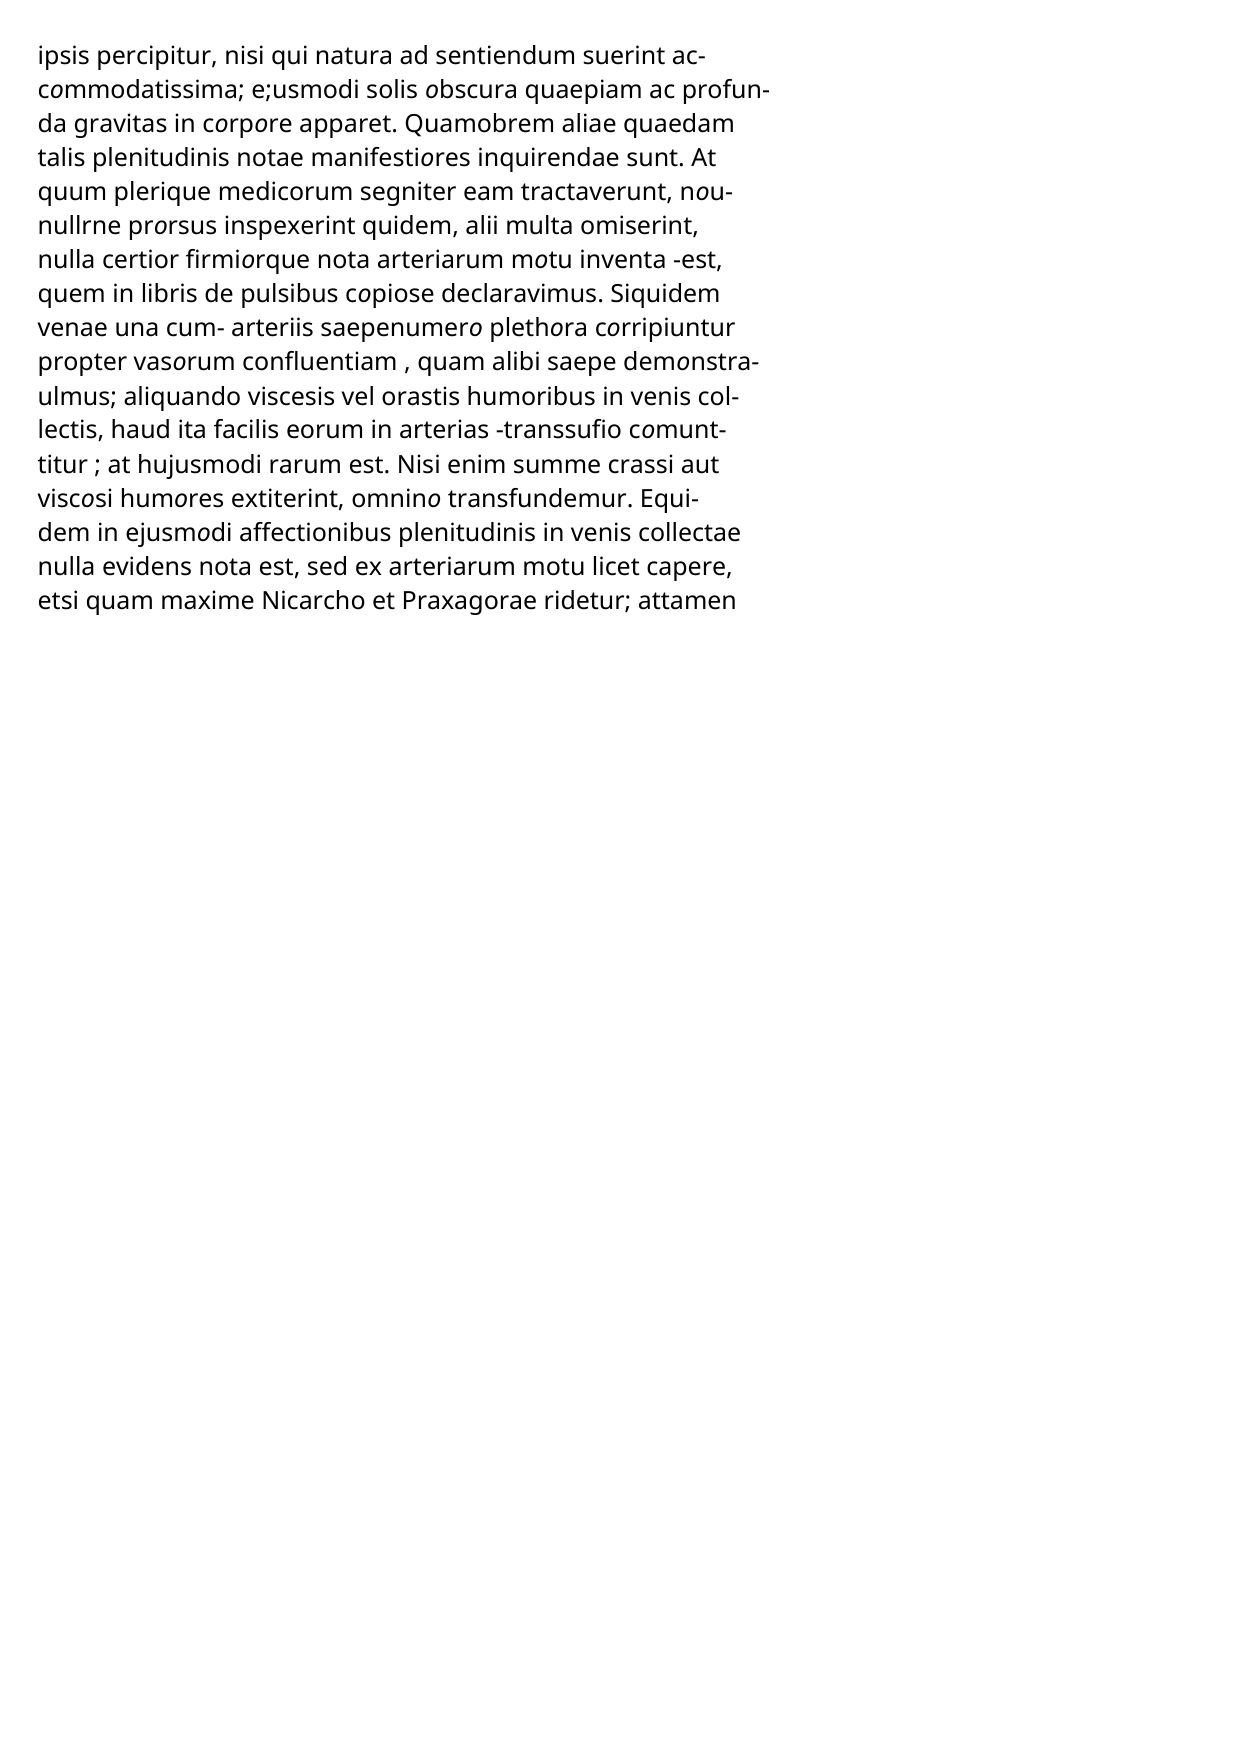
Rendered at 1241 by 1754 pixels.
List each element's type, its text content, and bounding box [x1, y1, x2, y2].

text ipsis percipitur, nisi qui natura ad sentiendum suerint ac- commodatissima; e;usmodi solis obscura quaepiam ac profun- da gravitas in corpore apparet. Quamobrem aliae quaedam talis plenitudinis notae manifestiores inquirendae sunt. At quum plerique medicorum segniter eam tractaverunt, nou- nullrne prorsus inspexerint quidem, alii multa omiserint, nulla certior firmiorque nota arteriarum motu inventa -est, quem in libris de pulsibus copiose declaravimus. Siquidem venae una cum- arteriis saepenumero plethora corripiuntur propter vasorum confluentiam , quam alibi saepe demonstra- ulmus; aliquando viscesis vel orastis humoribus in venis col- lectis, haud ita facilis eorum in arterias -transsufio comunt- titur ; at hujusmodi rarum est. Nisi enim summe crassi aut viscosi humores extiterint, omnino transfundemur. Equi- dem in ejusmodi affectionibus plenitudinis in venis collectae nulla evidens nota est, sed ex arteriarum motu licet capere, etsi quam maxime Nicarcho et Praxagorae ridetur; attamen [37, 37, 1203, 617]
